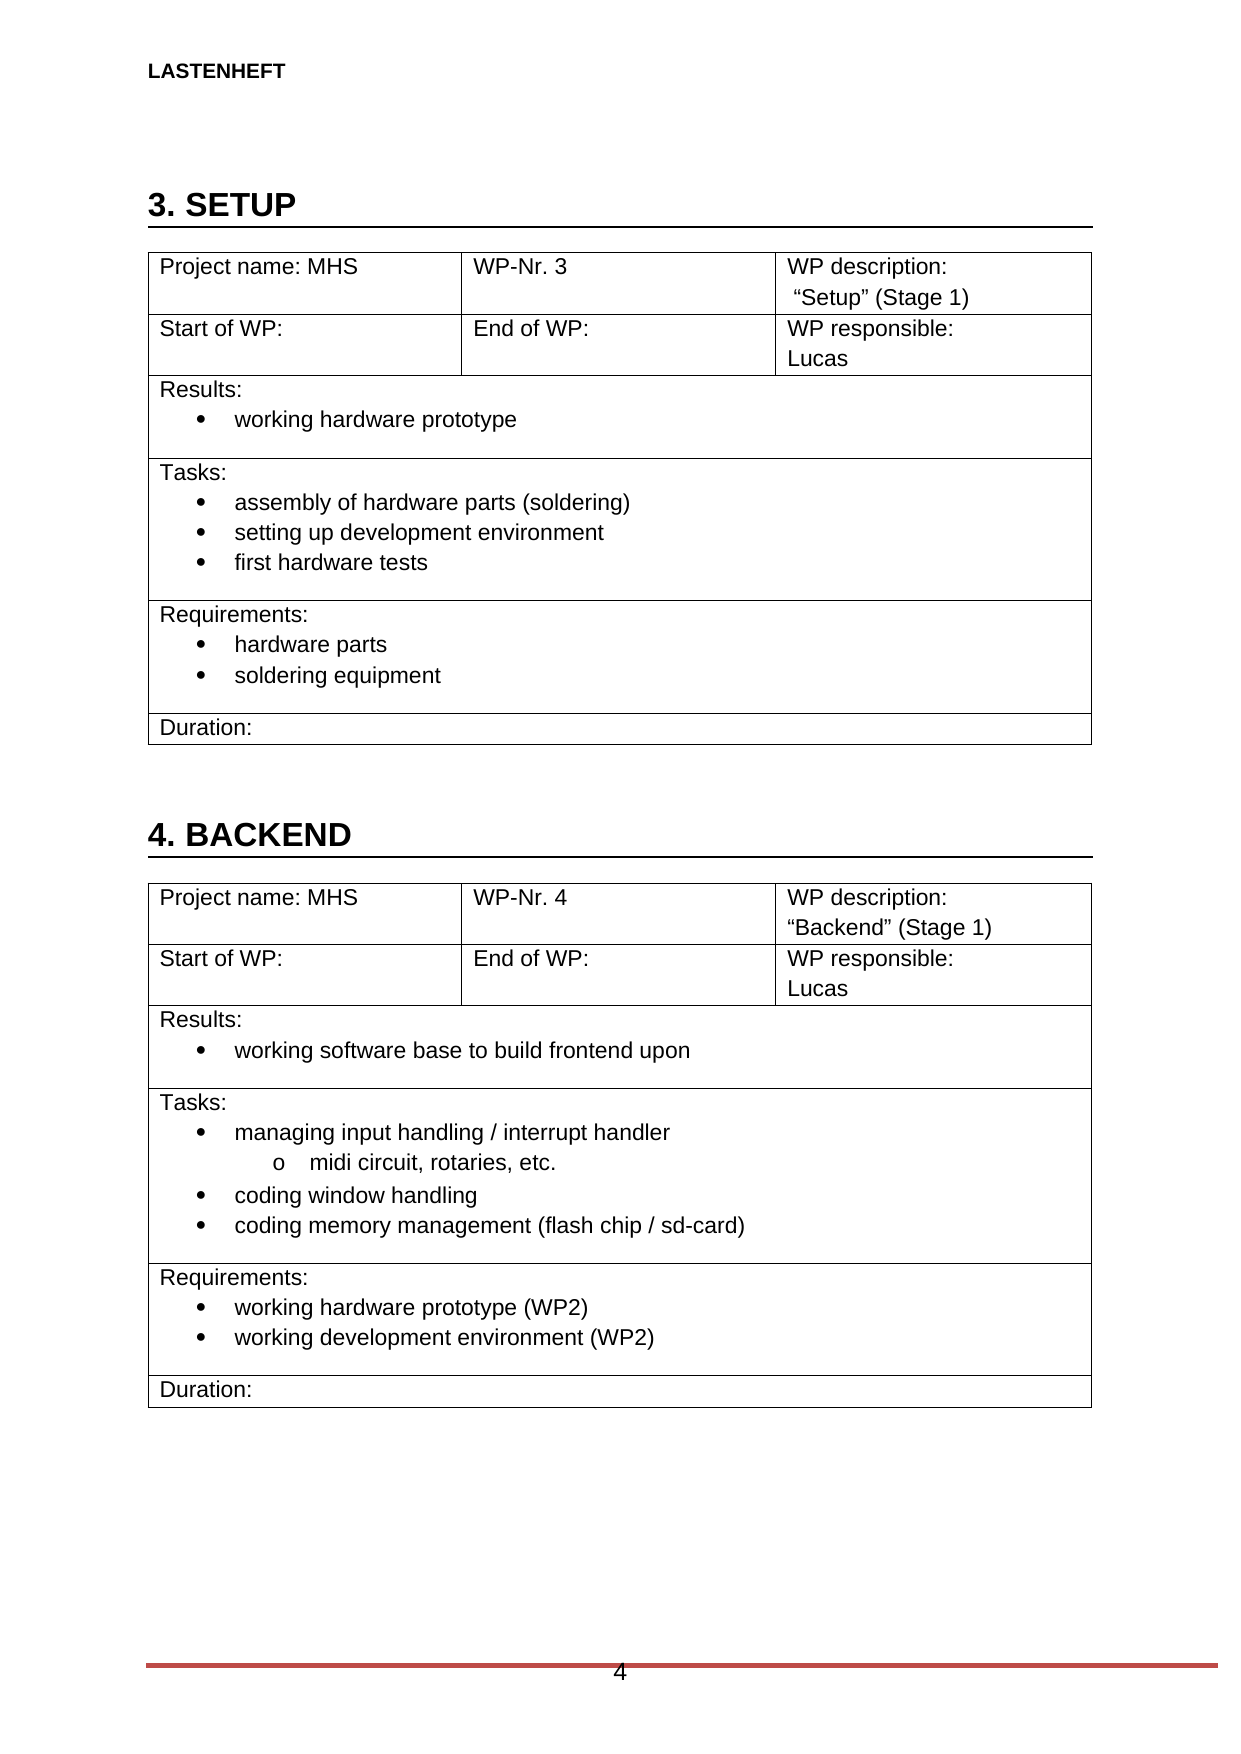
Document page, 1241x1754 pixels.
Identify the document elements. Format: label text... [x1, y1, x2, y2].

table_cell End of WP: [462, 315, 775, 375]
table_header WP-Nr. 4 [462, 884, 775, 944]
subtitle Backend [148, 815, 1093, 856]
table_cell End of WP: [462, 945, 775, 1005]
table_cell Tasks: managing input handling / interrupt handler midi circuit, rotaries, etc. coding window handling coding memory management (flash chip / sd-card) [149, 1089, 1091, 1263]
table_cell Duration: [149, 1376, 462, 1407]
table_header Project name: MHS [149, 884, 461, 944]
subtitle Setup [148, 185, 1093, 226]
table_cell WP responsible: Lucas [776, 945, 1091, 1005]
table_header WP-Nr. 3 [462, 253, 775, 314]
table_header WP description: “Backend” (Stage 1) [776, 884, 1091, 944]
table_header WP description: “Setup” (Stage 1) [776, 253, 1091, 314]
table_cell Start of WP: [149, 315, 461, 375]
table_header Project name: MHS [149, 253, 461, 314]
table_cell [462, 714, 1091, 744]
table_cell Duration: [149, 714, 462, 744]
table_cell Requirements: hardware parts soldering equipment [149, 601, 1091, 713]
table_cell Start of WP: [149, 945, 461, 1005]
table_cell Results: working hardware prototype [149, 376, 1091, 457]
table_cell WP responsible: Lucas [776, 315, 1091, 375]
table_cell Requirements: working hardware prototype (WP2) working development environment (WP2) [149, 1264, 1091, 1375]
table_cell Tasks: assembly of hardware parts (soldering) setting up development environment first hardware tests [149, 459, 1091, 600]
table_cell Results: working software base to build frontend upon [149, 1006, 1091, 1088]
table_cell [462, 1376, 1091, 1407]
